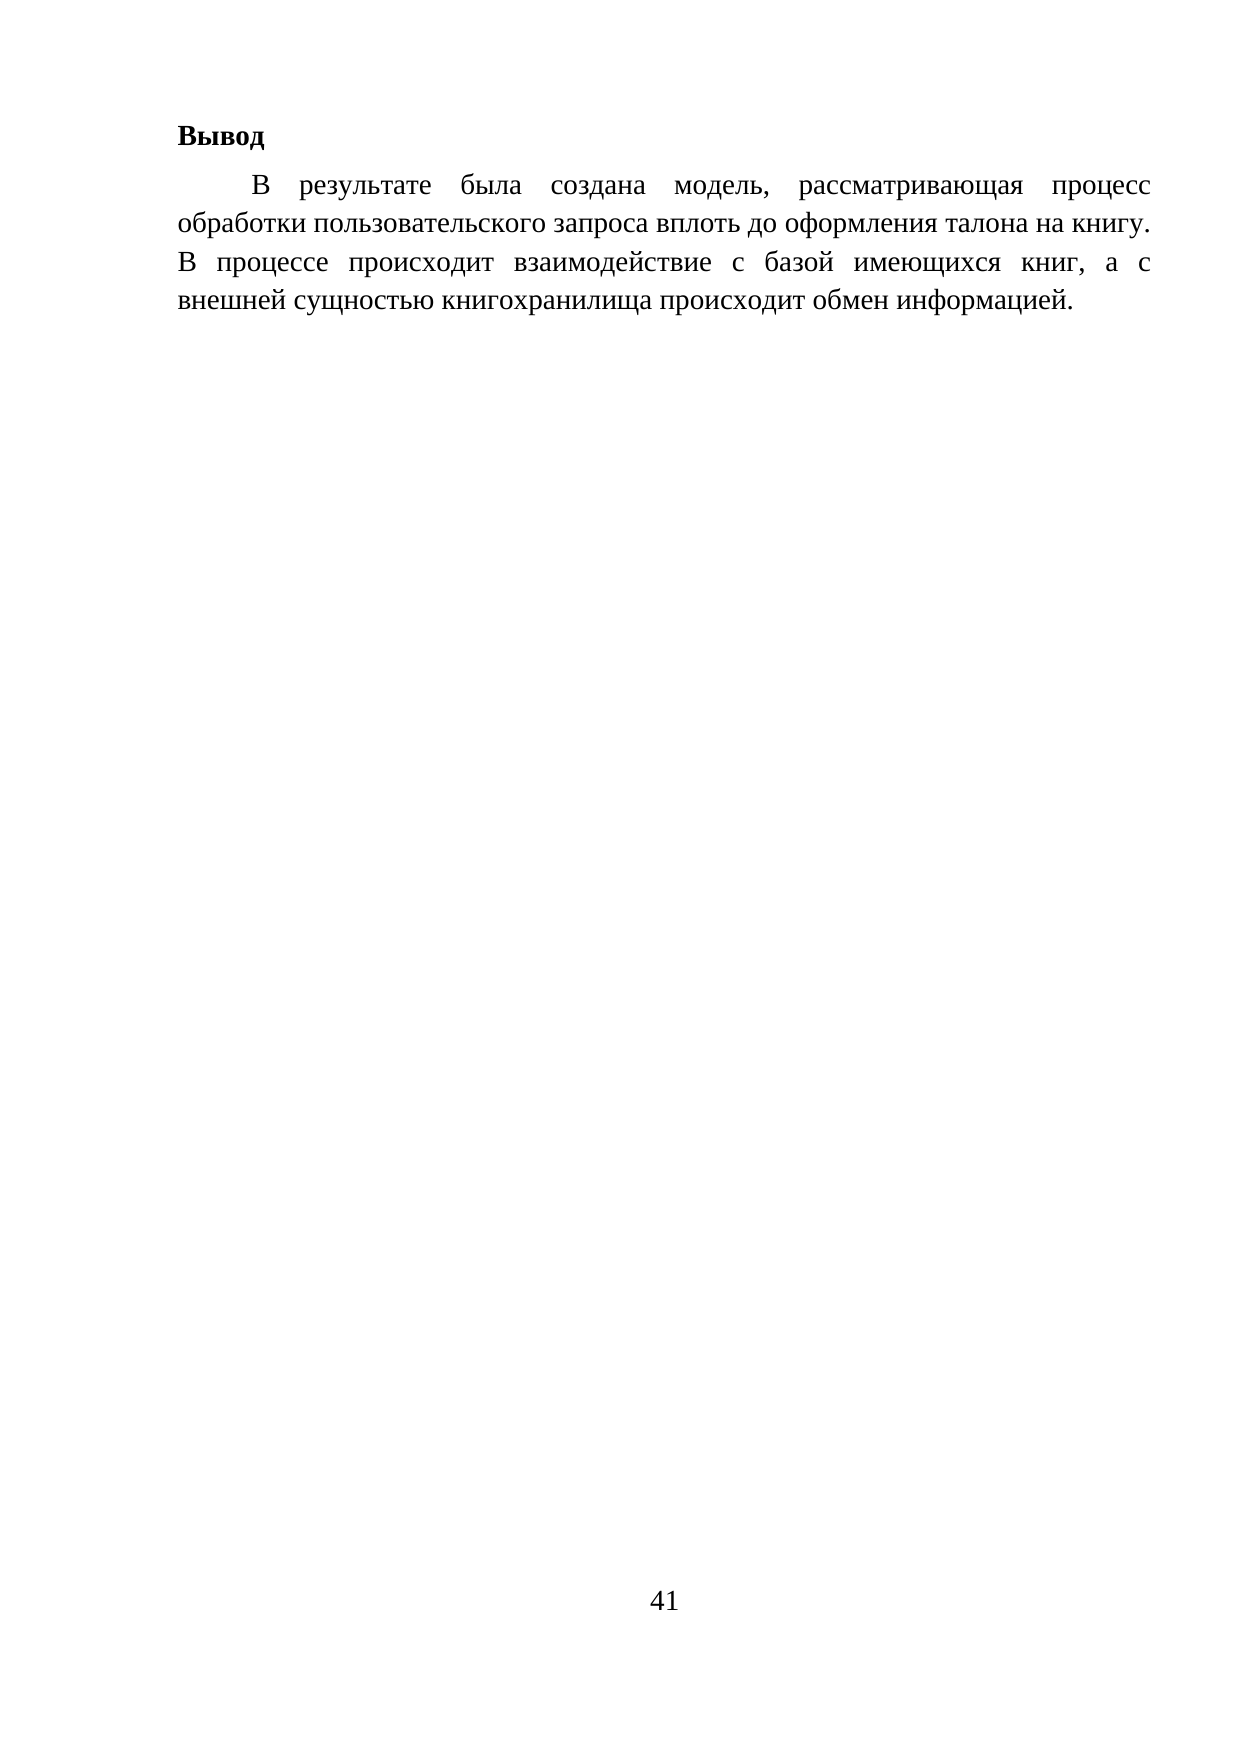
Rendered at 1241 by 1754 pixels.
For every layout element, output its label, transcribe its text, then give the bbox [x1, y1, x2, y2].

text В результате была создана модель, рассматривающая процесс обработки пользовательского запроса вплоть до оформления талона на книгу. В процессе происходит взаимодействие с базой имеющихся книг, а с внешней сущностью книгохранилища происходит обмен информацией. [177, 167, 1152, 316]
subtitle Вывод [177, 118, 1152, 152]
